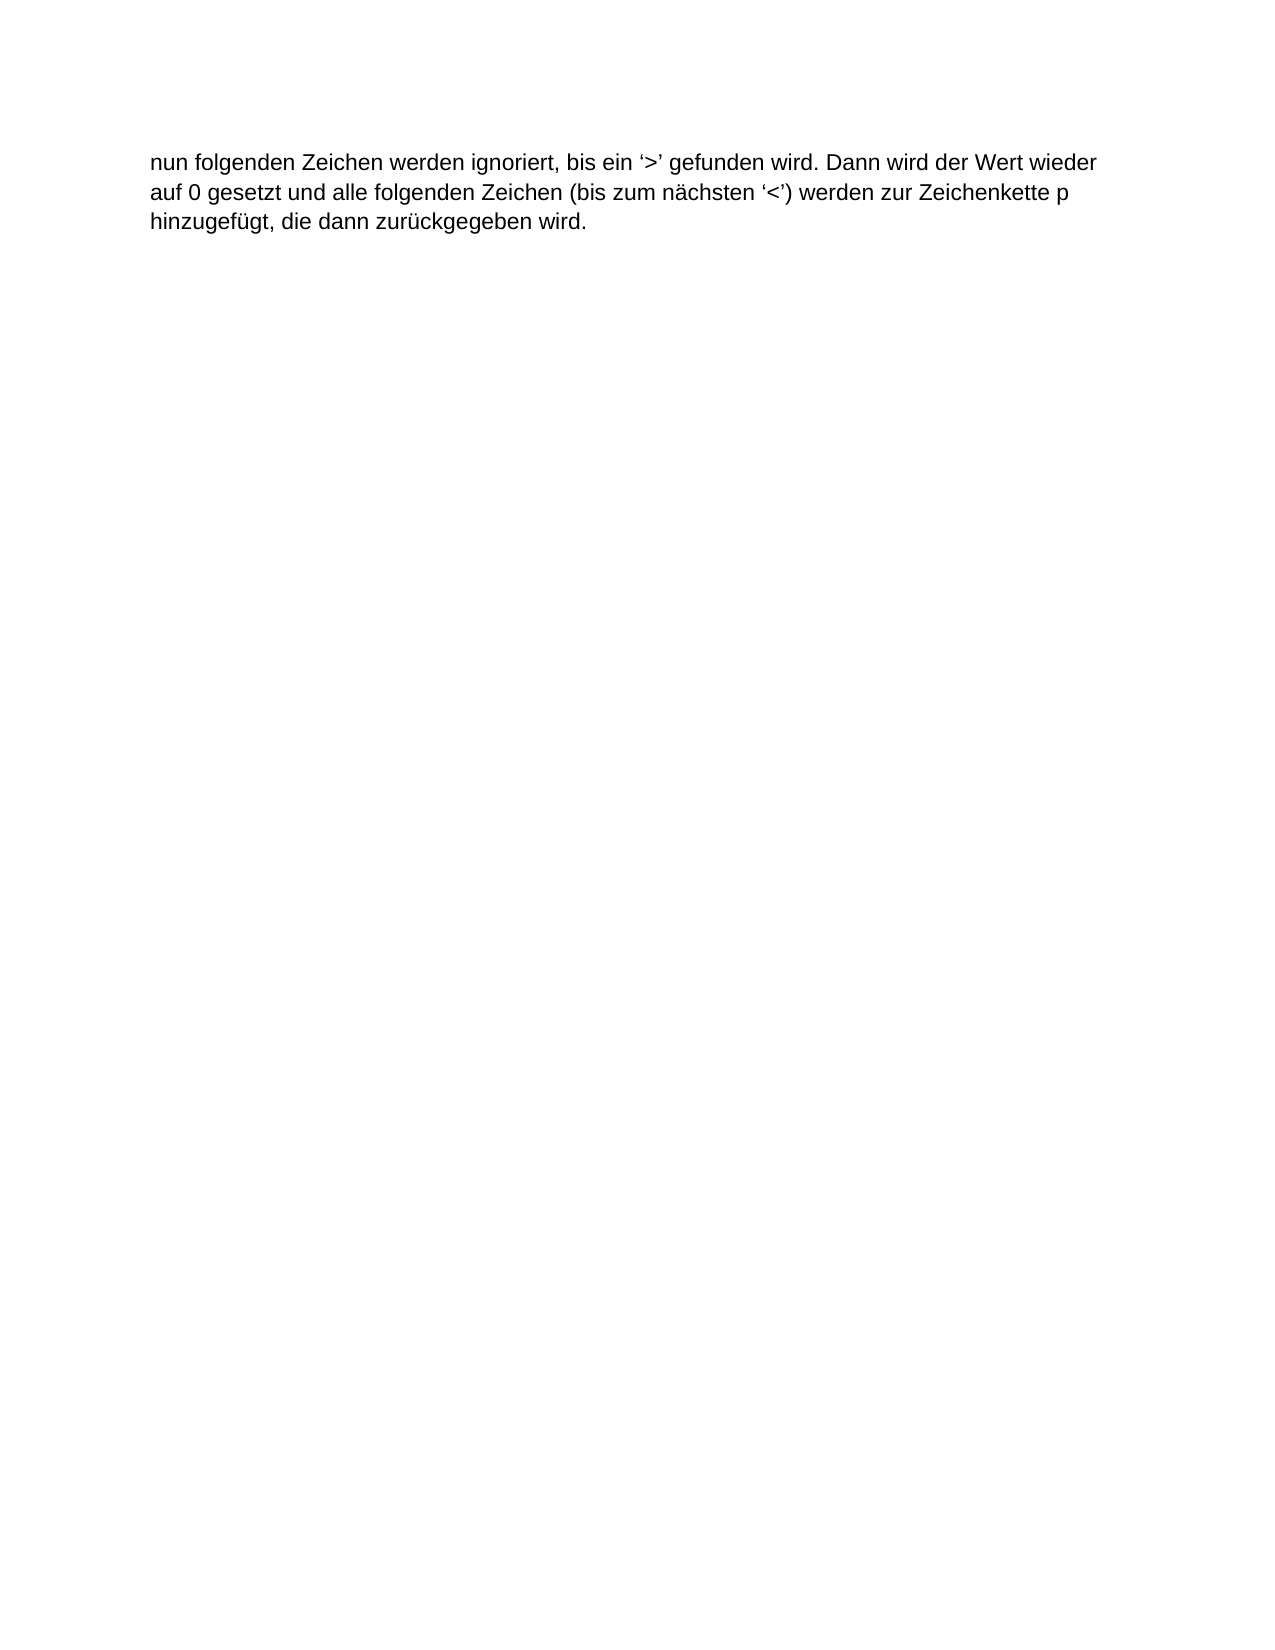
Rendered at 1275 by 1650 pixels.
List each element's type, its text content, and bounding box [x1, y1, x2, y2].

text nun folgenden Zeichen werden ignoriert, bis ein ‘>’ gefunden wird. Dann wird der Wert wieder auf 0 gesetzt und alle folgenden Zeichen (bis zum nächsten ‘<’) werden zur Zeichenkette p hinzugefügt, die dann zurückgegeben wird. [150, 150, 1125, 234]
